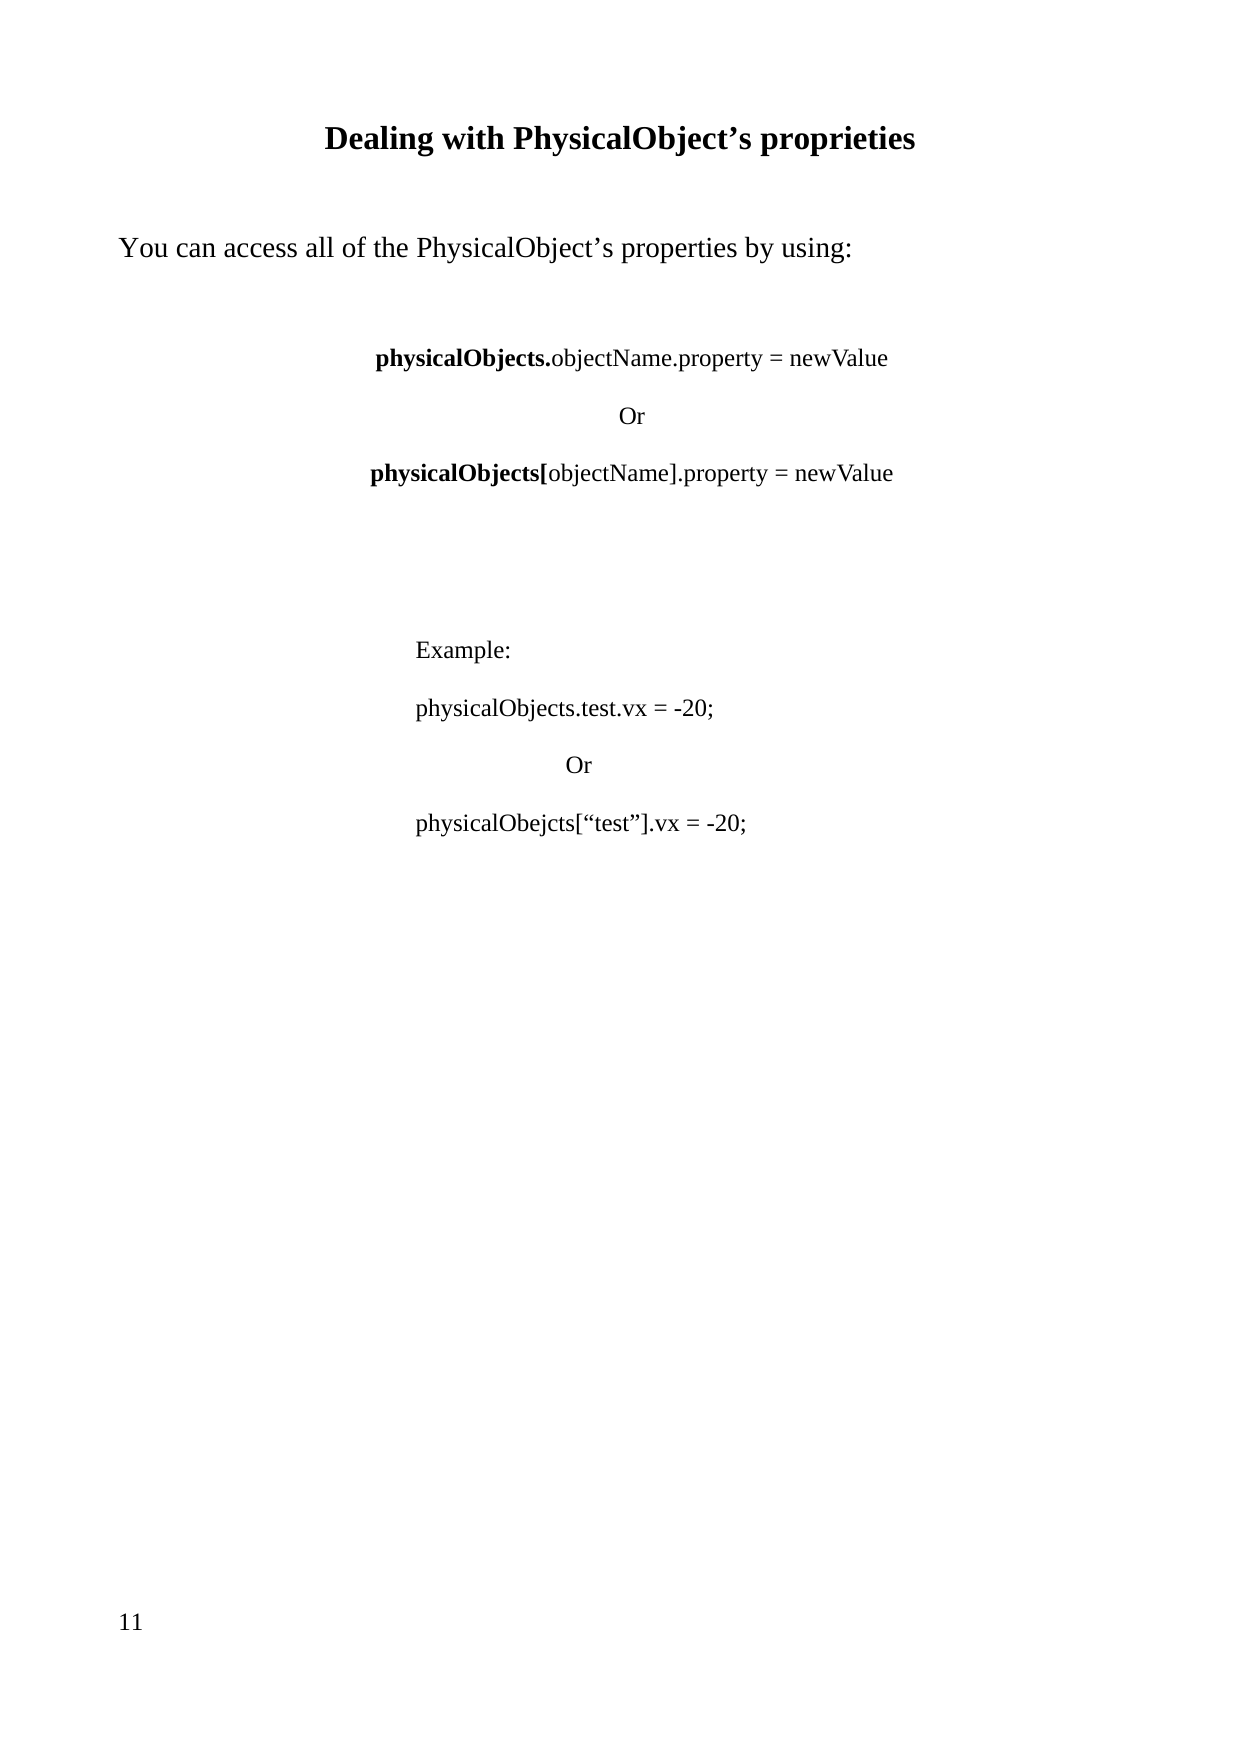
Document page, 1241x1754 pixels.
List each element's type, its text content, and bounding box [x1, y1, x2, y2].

text Dealing with PhysicalObject’s proprieties [118, 118, 1122, 156]
text You can access all of the PhysicalObject’s properties by using: [118, 230, 1122, 263]
